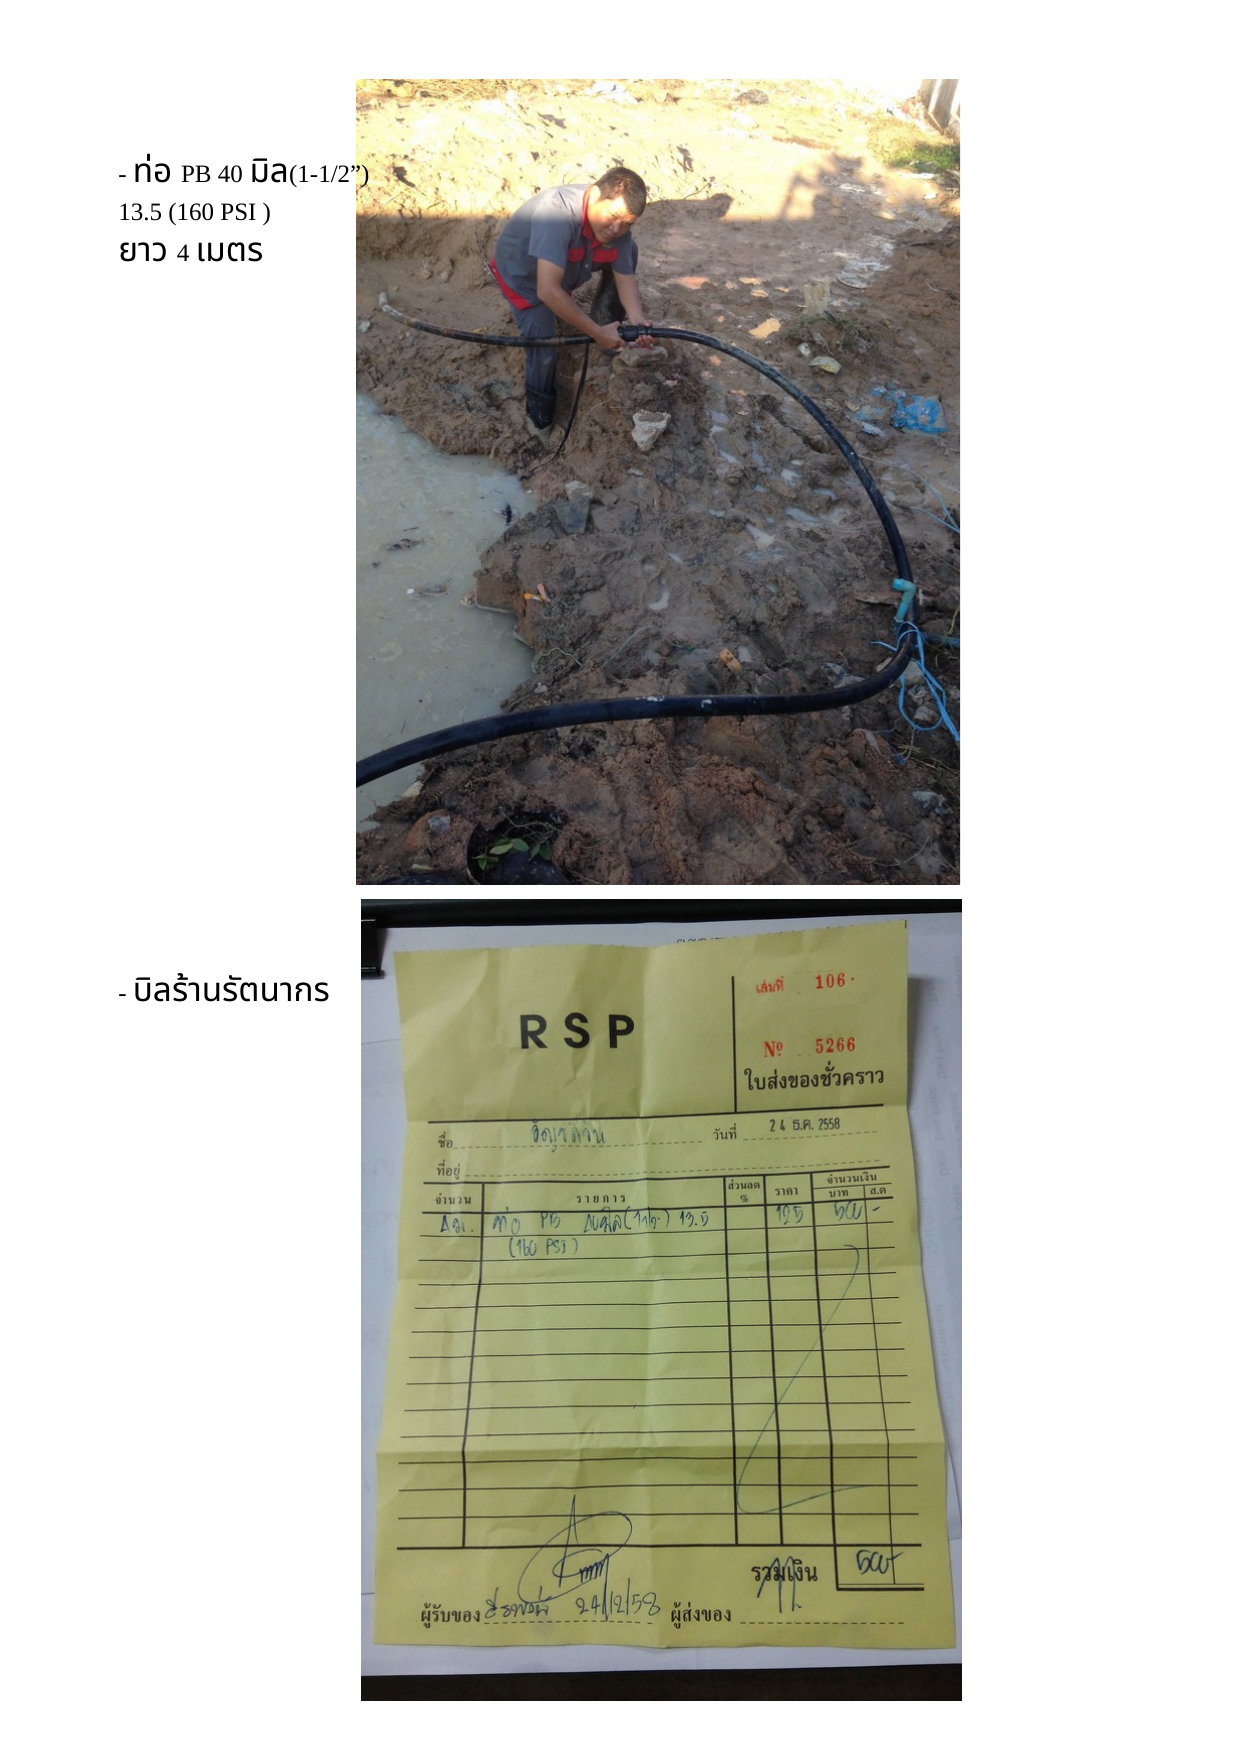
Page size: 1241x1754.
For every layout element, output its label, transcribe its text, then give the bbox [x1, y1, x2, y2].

text ยาว 4 เมตร [118, 226, 356, 276]
text - บิลร้านรัตนากร [118, 966, 361, 1017]
text [960, 226, 1122, 276]
text [960, 197, 1122, 226]
text - ท่อ PB 40มิล(1-1/2”) [960, 147, 1122, 197]
picture [361, 899, 962, 1701]
text - ท่อ PB 40มิล(1-1/2”) [118, 147, 356, 197]
picture [356, 79, 960, 885]
text [962, 966, 1122, 1017]
text 13.5 (160 PSI ) [118, 197, 356, 226]
